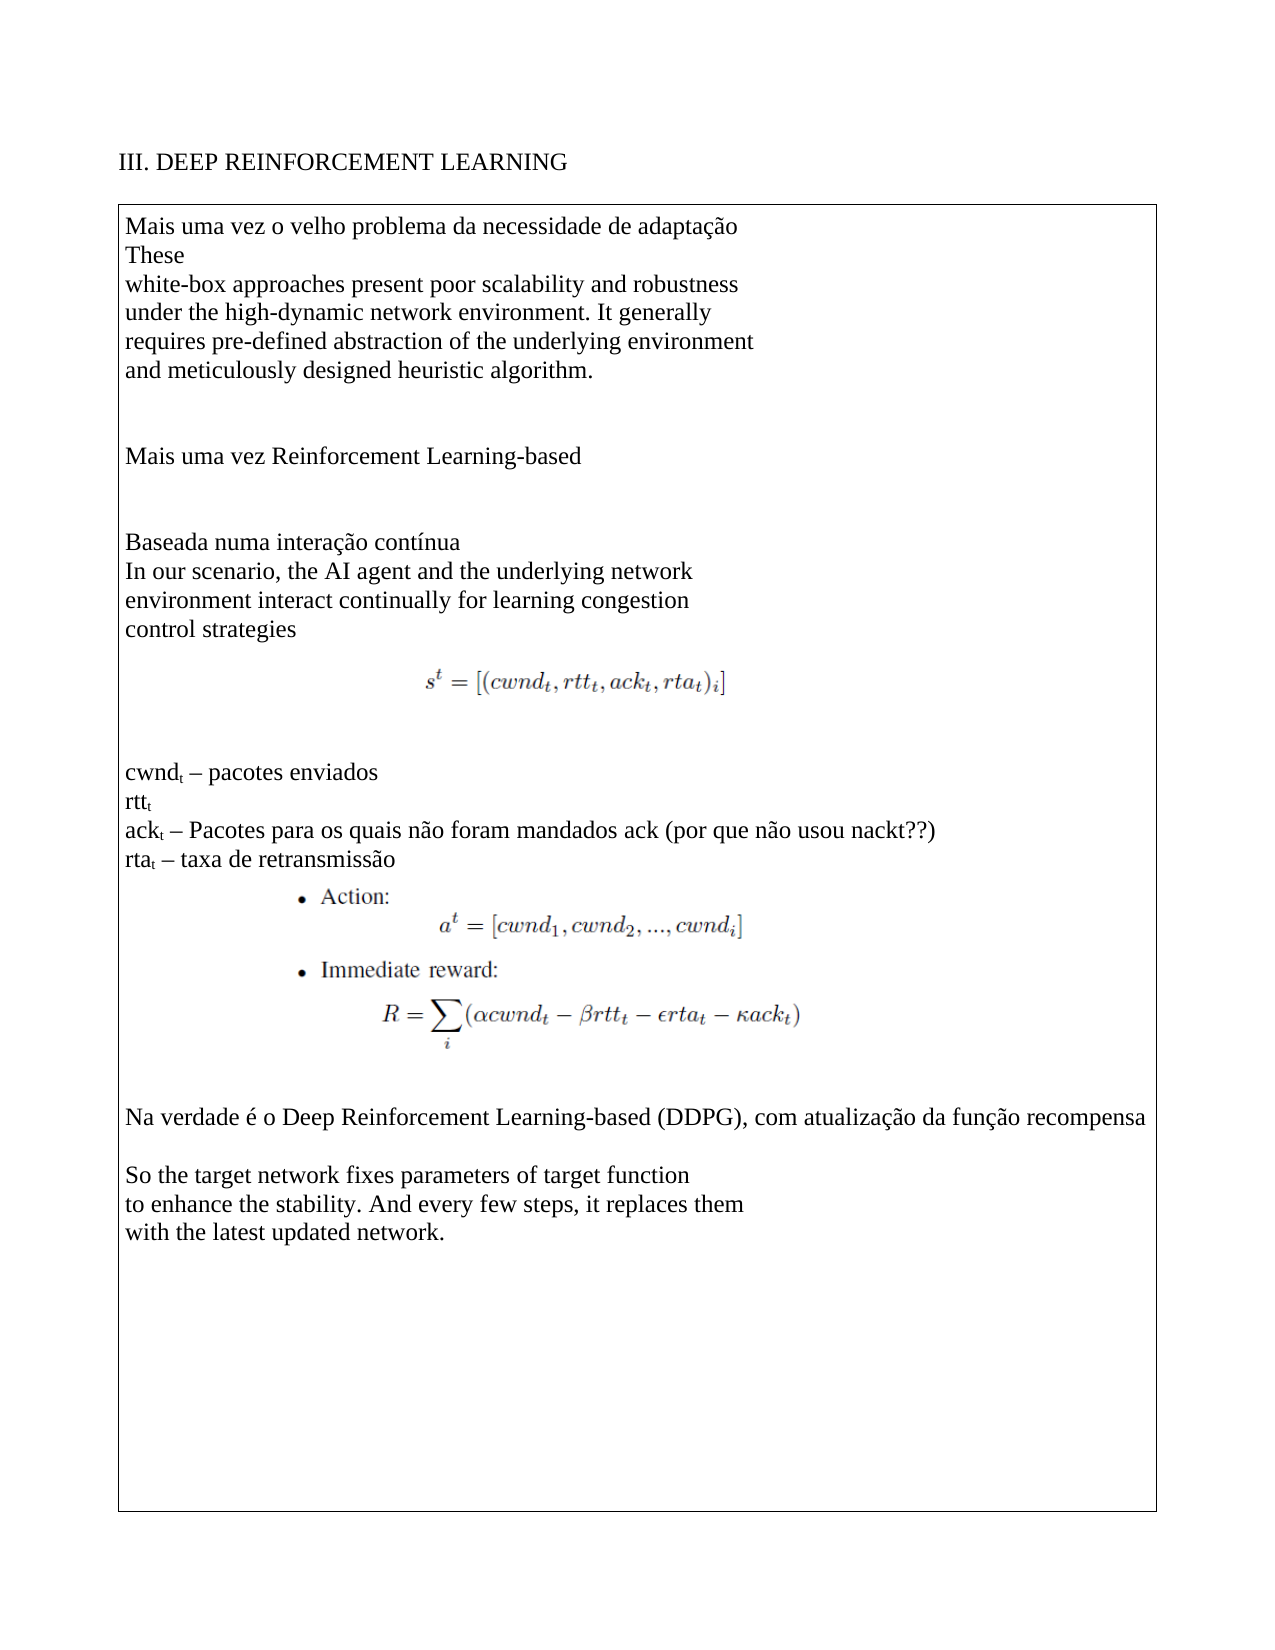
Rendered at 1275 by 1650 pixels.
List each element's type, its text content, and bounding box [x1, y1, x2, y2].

picture [291, 882, 876, 1054]
table_header Mais uma vez o velho problema da necessidade de adaptação These white-box approaches present poor scalability and robustness under the high-dynamic network environment. It generally requires pre-defined abstraction of the underlying environment and meticulously designed heuristic algorithm. Mais uma vez Reinforcement Learning-based Baseada numa interação contínua In our scenario, the AI agent and the underlying network environment interact continually for learning congestion control strategies cwndt – pacotes enviados rttt ackt – Pacotes para os quais não foram mandados ack (por que não usou nackt??) rtat – taxa de retransmissão Na verdade é o Deep Reinforcement Learning-based (DDPG), com atualização da função recompensa So the target network fixes parameters of target function to enhance the stability. And every few steps, it replaces them with the latest updated network. [119, 205, 1156, 1511]
picture [403, 652, 745, 714]
text III. DEEP REINFORCEMENT LEARNING [118, 147, 1157, 176]
